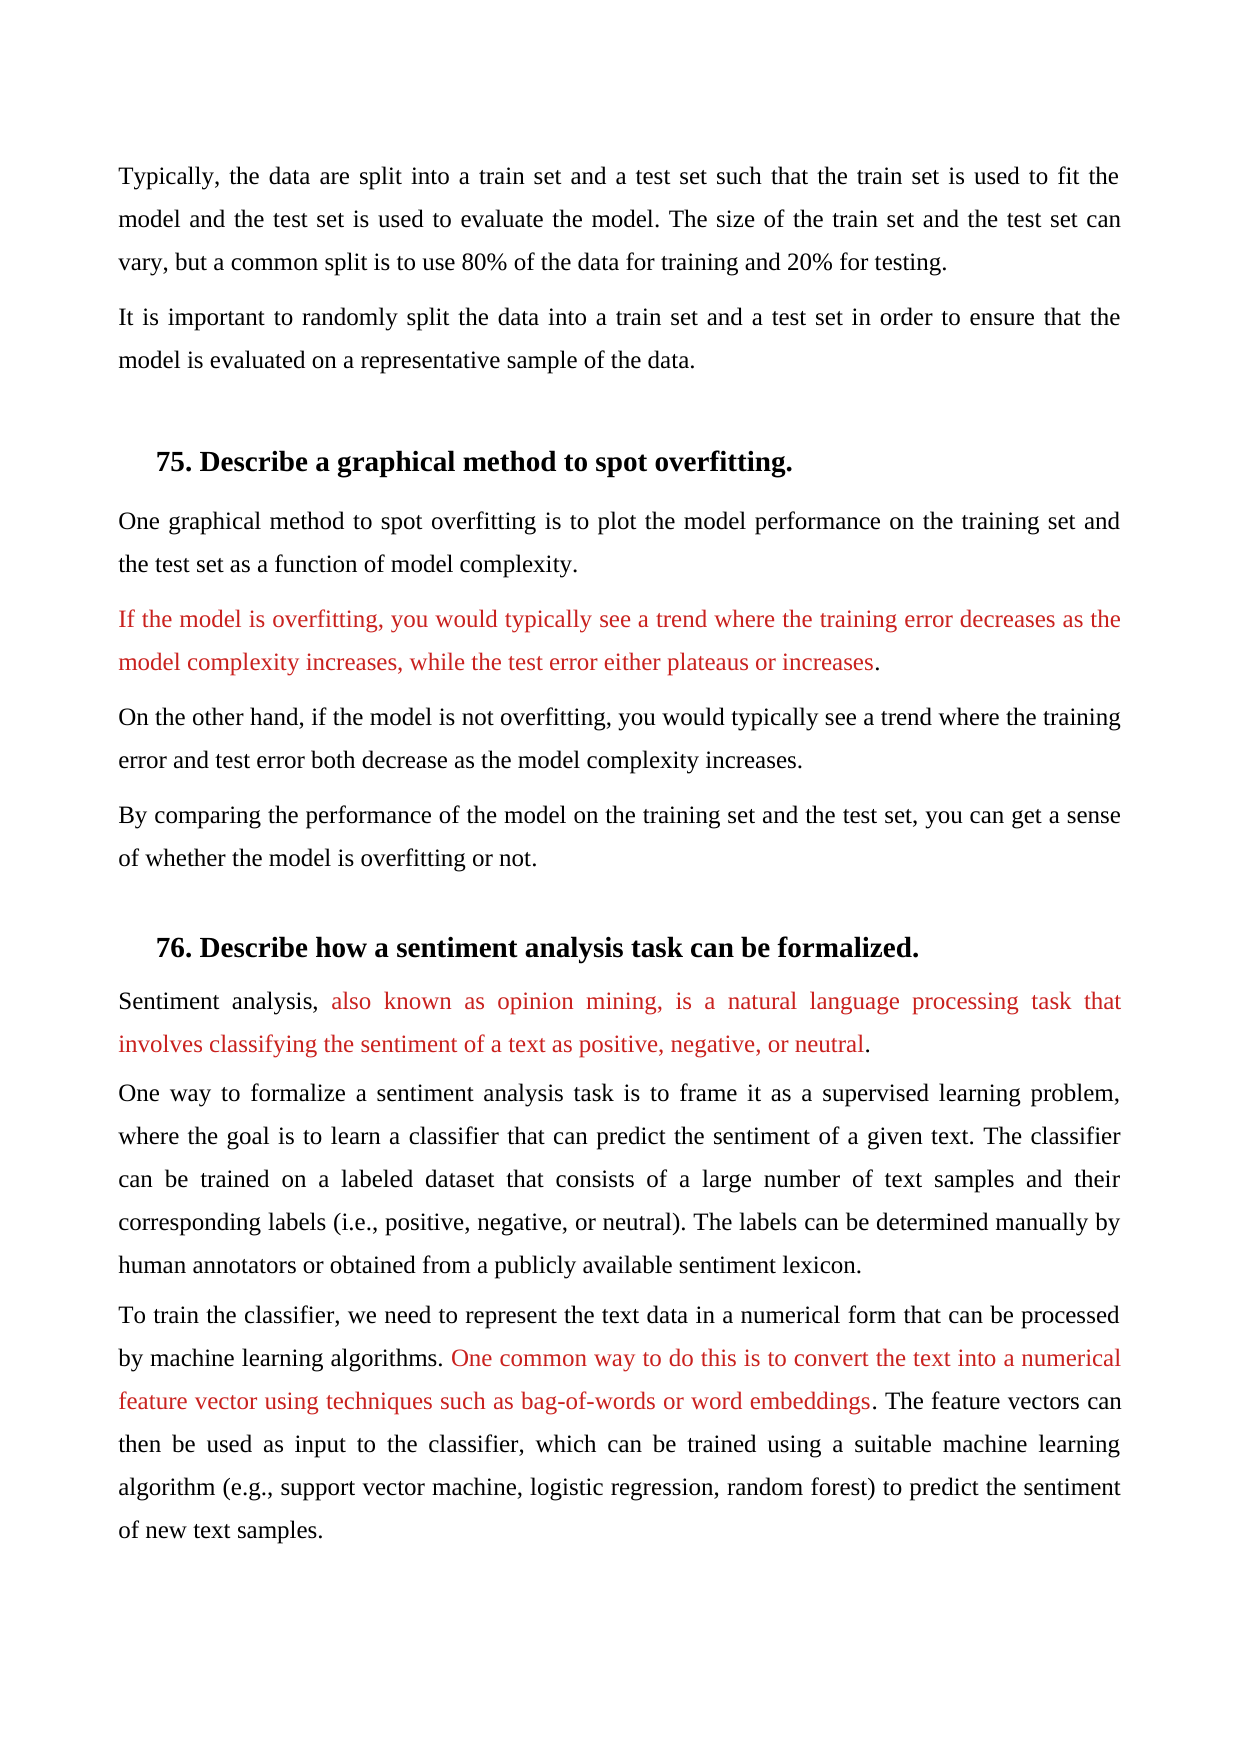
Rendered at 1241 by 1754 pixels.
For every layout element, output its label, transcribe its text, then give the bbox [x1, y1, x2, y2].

text By comparing the performance of the model on the training set and the test set, you can get a sense of whether the model is overfitting or not. [118, 800, 1122, 872]
text One graphical method to spot overfitting is to plot the model performance on the training set and the test set as a function of model complexity. [118, 506, 1122, 578]
list Describe a graphical method to spot overfitting. [156, 444, 1122, 477]
text Typically, the data are split into a train set and a test set such that the train set is used to fit the model and the test set is used to evaluate the model. The size of the train set and the test set can vary, but a common split is to use 80% of the data for training and 20% for testing. [118, 161, 1122, 276]
text Sentiment analysis, also known as opinion mining, is a natural language processing task that involves classifying the sentiment of a text as positive, negative, or neutral. [118, 986, 1122, 1058]
text On the other hand, if the model is not overfitting, you would typically see a trend where the training error and test error both decrease as the model complexity increases. [118, 702, 1122, 774]
list Describe how a sentiment analysis task can be formalized. [156, 930, 1122, 963]
text To train the classifier, we need to represent the text data in a numerical form that can be processed by machine learning algorithms. One common way to do this is to convert the text into a numerical feature vector using techniques such as bag-of-words or word embeddings. The feature vectors can then be used as input to the classifier, which can be trained using a suitable machine learning algorithm (e.g., support vector machine, logistic regression, random forest) to predict the sentiment of new text samples. [118, 1300, 1122, 1544]
text It is important to randomly split the data into a train set and a test set in order to ensure that the model is evaluated on a representative sample of the data. [118, 302, 1122, 374]
text If the model is overfitting, you would typically see a trend where the training error decreases as the model complexity increases, while the test error either plateaus or increases. [118, 604, 1122, 676]
text One way to formalize a sentiment analysis task is to frame it as a supervised learning problem, where the goal is to learn a classifier that can predict the sentiment of a given text. The classifier can be trained on a labeled dataset that consists of a large number of text samples and their corresponding labels (i.e., positive, negative, or neutral). The labels can be determined manually by human annotators or obtained from a publicly available sentiment lexicon. [118, 1078, 1122, 1279]
